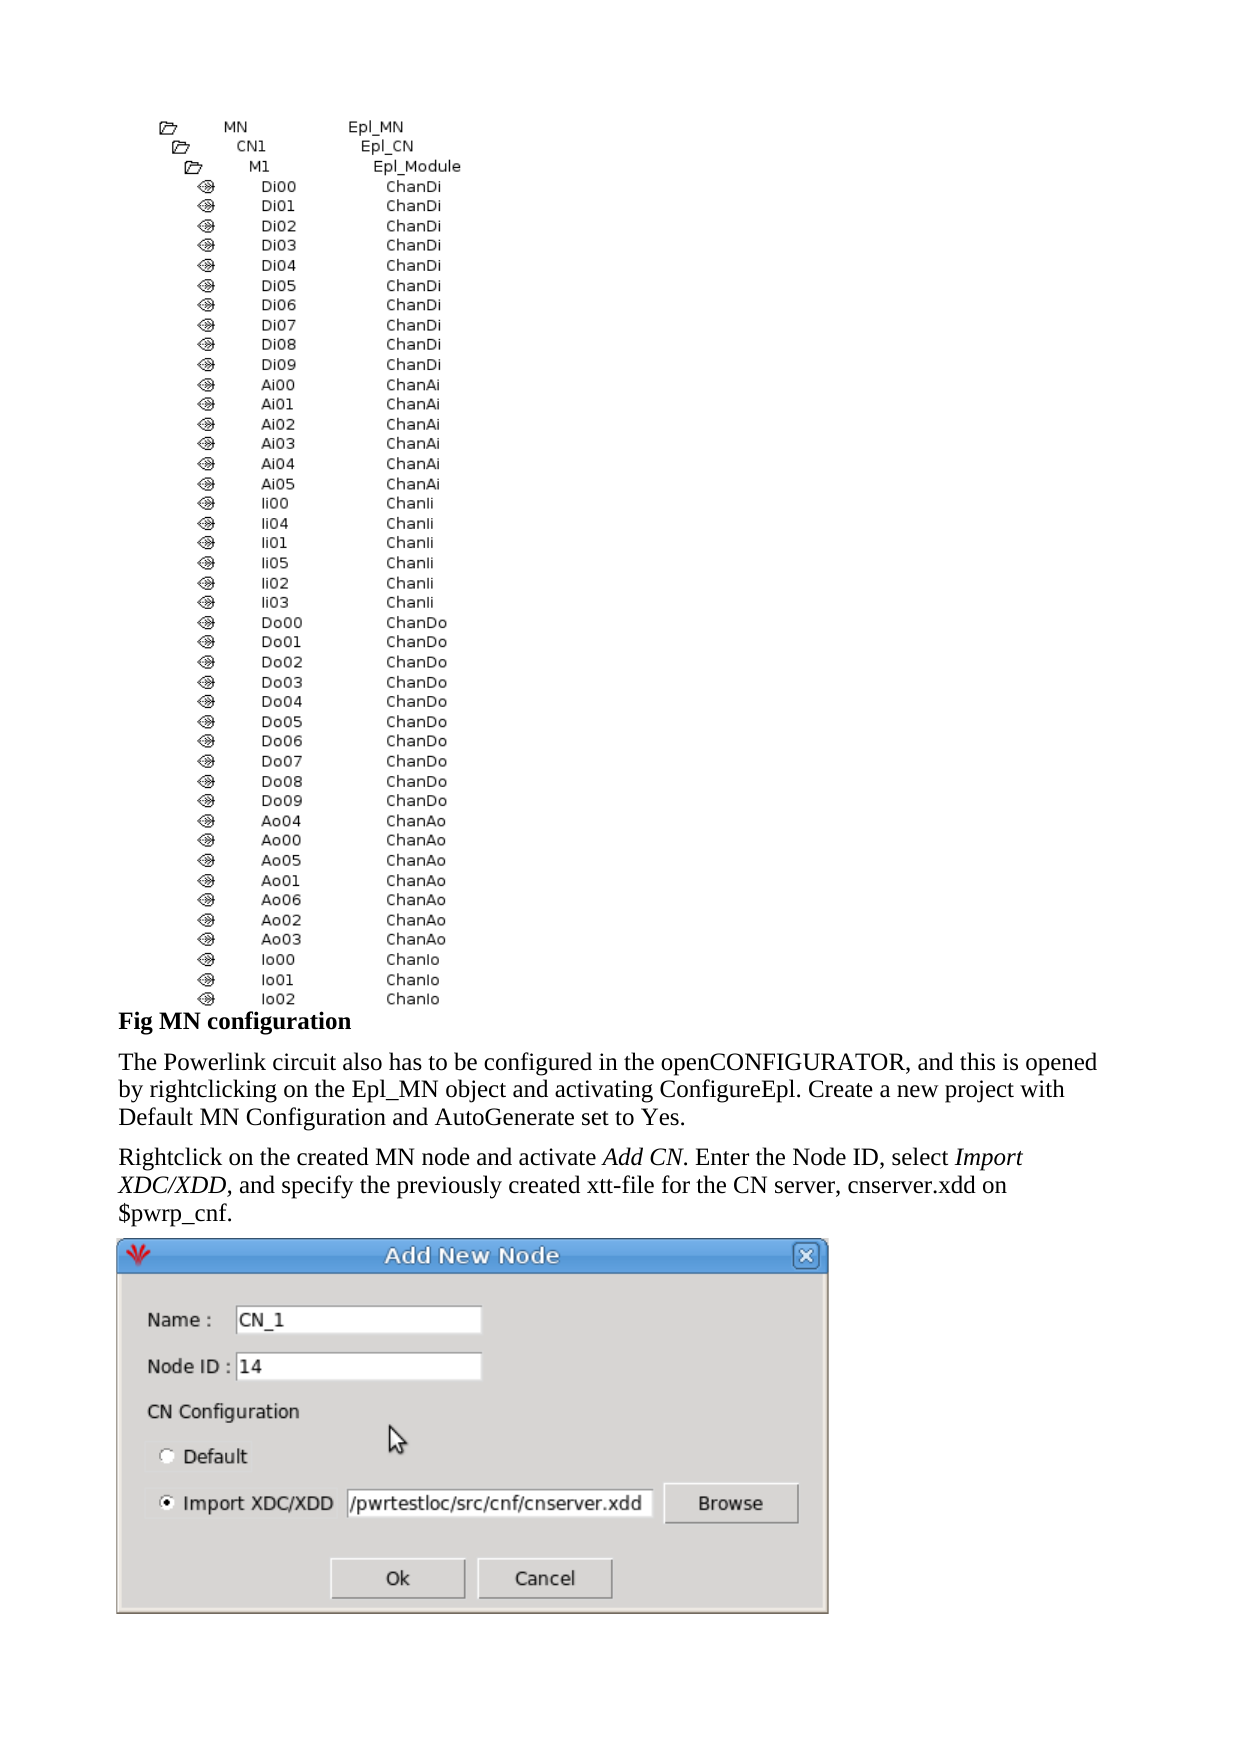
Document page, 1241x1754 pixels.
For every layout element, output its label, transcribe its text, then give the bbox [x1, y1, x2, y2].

picture [116, 1238, 829, 1614]
text The Powerlink circuit also has to be configured in the openCONFIGURATOR, and this is opened by rightclicking on the Epl_MN object and activating ConfigureEpl. Create a new project with Default MN Configuration and AutoGenerate set to Yes. [118, 1048, 1122, 1131]
text Fig MN configuration [118, 118, 1122, 1035]
text Rightclick on the created MN node and activate Add CN. Enter the Node ID, select Import XDC/XDD, and specify the previously created xtt-file for the CN server, cnserver.xdd on $pwrp_cnf. [118, 1143, 1122, 1226]
picture [132, 118, 698, 1008]
